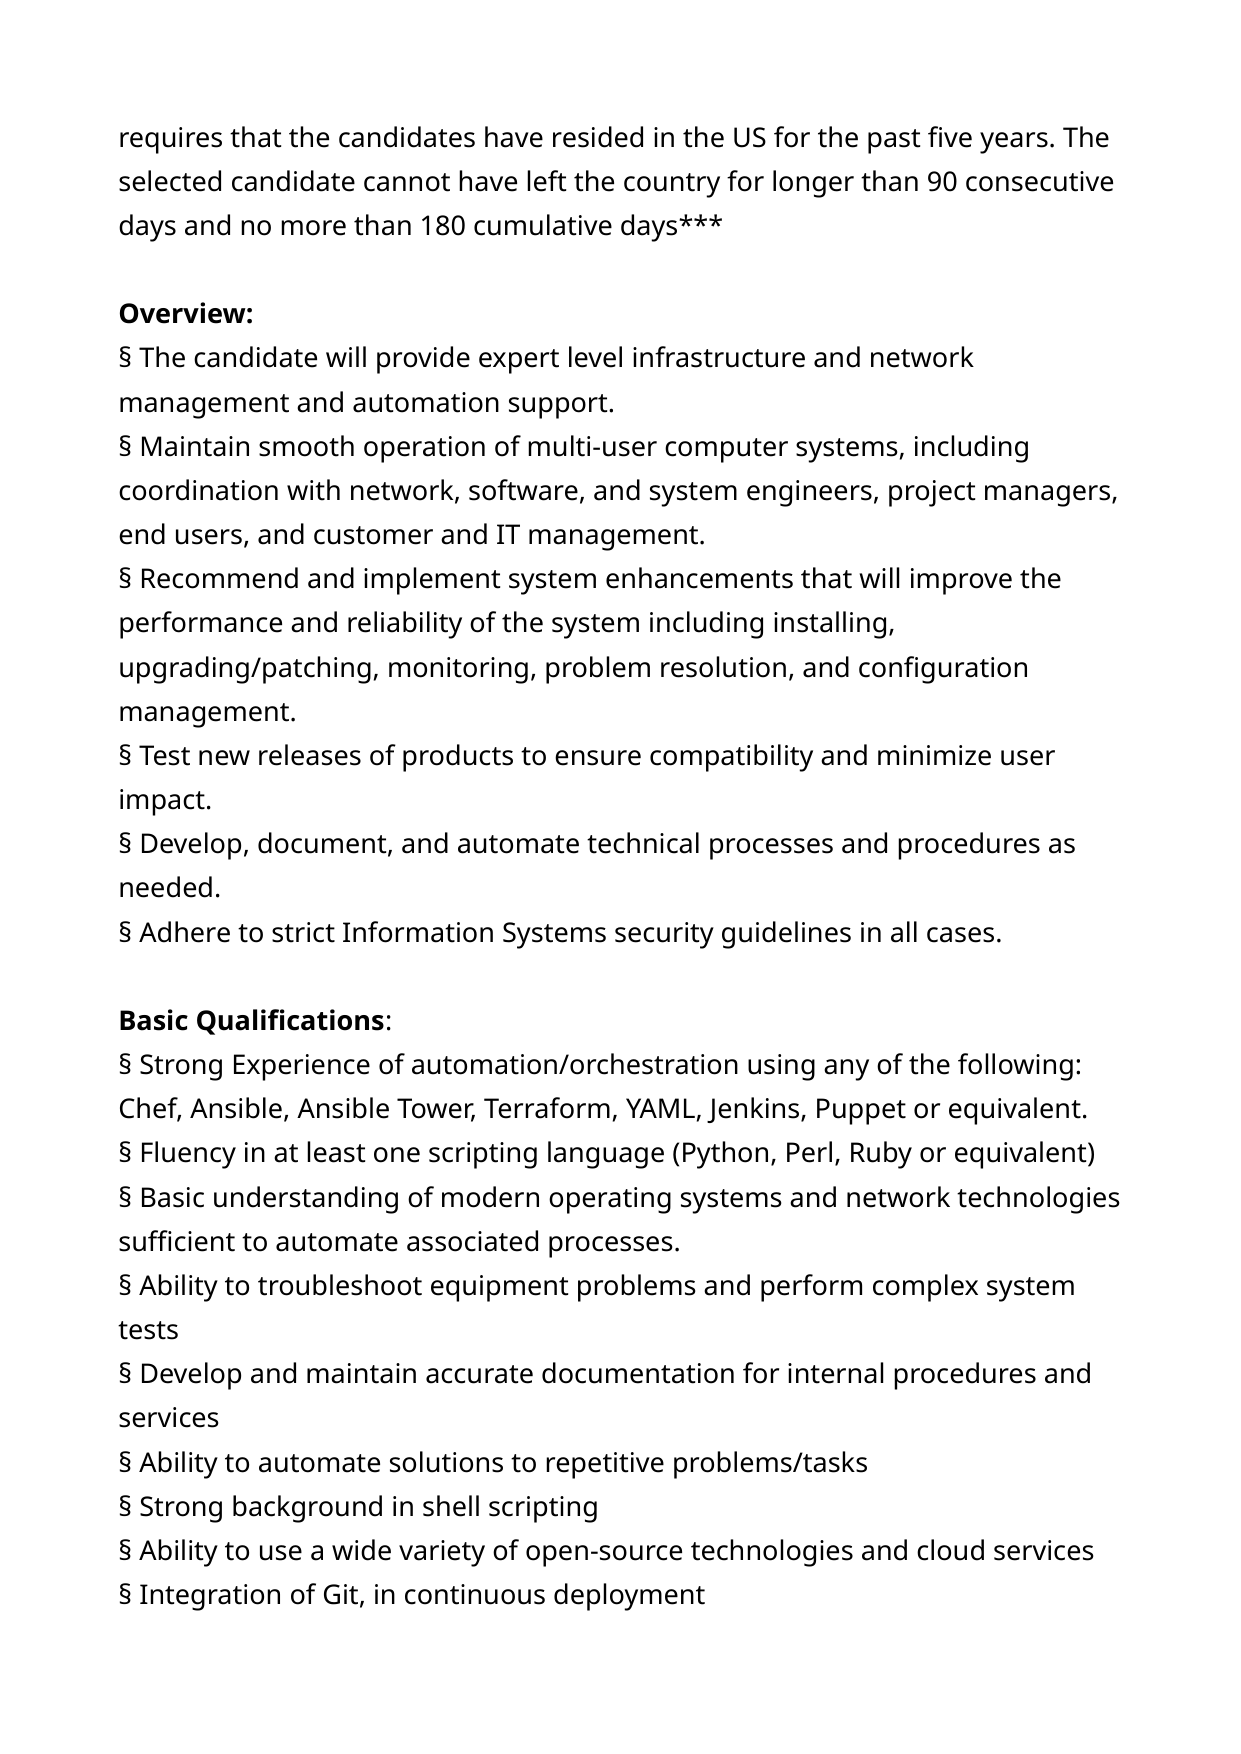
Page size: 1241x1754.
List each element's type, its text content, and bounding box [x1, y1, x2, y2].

text § Integration of Git, in continuous deployment [118, 1576, 1122, 1612]
text § Develop, document, and automate technical processes and procedures as needed. [118, 825, 1122, 906]
text § The candidate will provide expert level infrastructure and network management and automation support. [118, 339, 1122, 420]
text Overview: [118, 295, 1122, 332]
text § Basic understanding of modern operating systems and network technologies sufficient to automate associated processes. [118, 1178, 1122, 1259]
text § Strong background in shell scripting [118, 1487, 1122, 1524]
text § Maintain smooth operation of multi-user computer systems, including coordination with network, software, and system engineers, project managers, end users, and customer and IT management. [118, 427, 1122, 552]
text § Test new releases of products to ensure compatibility and minimize user impact. [118, 736, 1122, 817]
text § Ability to troubleshoot equipment problems and perform complex system tests [118, 1266, 1122, 1347]
text § Ability to automate solutions to repetitive problems/tasks [118, 1443, 1122, 1480]
text § Develop and maintain accurate documentation for internal procedures and services [118, 1355, 1122, 1436]
text § Ability to use a wide variety of open-source technologies and cloud services [118, 1531, 1122, 1568]
text Basic Qualifications: [118, 1001, 1122, 1038]
text § Recommend and implement system enhancements that will improve the performance and reliability of the system including installing, upgrading/patching, monitoring, problem resolution, and configuration management. [118, 560, 1122, 729]
text § Strong Experience of automation/orchestration using any of the following: Chef, Ansible, Ansible Tower, Terraform, YAML, Jenkins, Puppet or equivalent. [118, 1046, 1122, 1127]
text § Fluency in at least one scripting language (Python, Perl, Ruby or equivalent) [118, 1134, 1122, 1171]
text requires that the candidates have resided in the US for the past five years. The selected candidate cannot have left the country for longer than 90 consecutive days and no more than 180 cumulative days*** [118, 118, 1122, 243]
text § Adhere to strict Information Systems security guidelines in all cases. [118, 913, 1122, 950]
